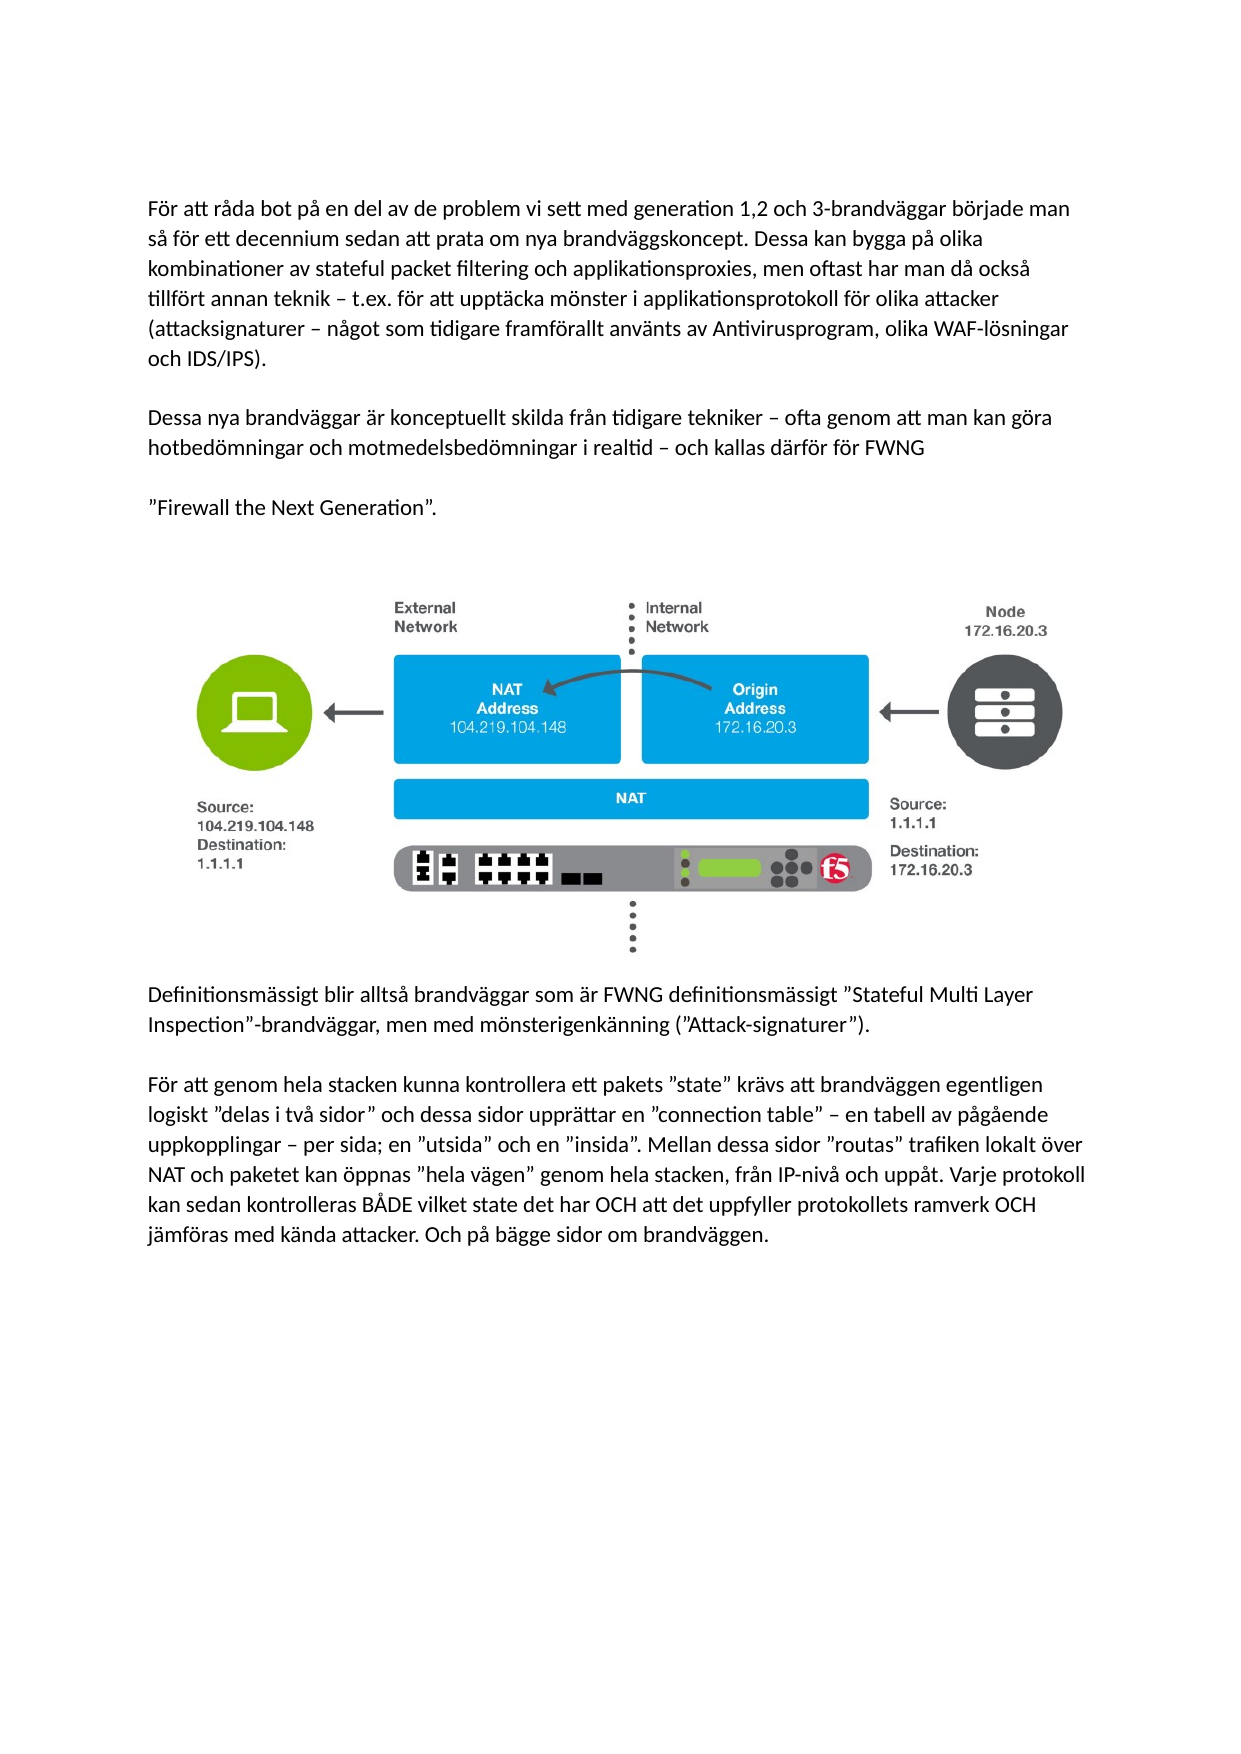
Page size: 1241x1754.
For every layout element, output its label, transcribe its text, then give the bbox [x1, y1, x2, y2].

list För att genom hela stacken kunna kontrollera ett pakets ”state” krävs att brandväggen egentligen logiskt ”delas i två sidor” och dessa sidor upprättar en ”connection table” – en tabell av pågående uppkopplingar – per sida; en ”utsida” och en ”insida”. Mellan dessa sidor ”routas” trafiken lokalt över NAT och paketet kan öppnas ”hela vägen” genom hela stacken, från IP-nivå och uppåt. Varje protokoll kan sedan kontrolleras BÅDE vilket state det har OCH att det uppfyller protokollets ramverk OCH jämföras med kända attacker. Och på bägge sidor om brandväggen. [148, 1070, 1093, 1248]
list Dessa nya brandväggar är konceptuellt skilda från tidigare tekniker – ofta genom att man kan göra hotbedömningar och motmedelsbedömningar i realtid – och kallas därför för FWNG [148, 403, 1093, 461]
list ”Firewall the Next Generation”. [148, 493, 1093, 521]
list För att råda bot på en del av de problem vi sett med generation 1,2 och 3-brandväggar började man så för ett decennium sedan att prata om nya brandväggskoncept. Dessa kan bygga på olika kombinationer av stateful packet filtering och applikationsproxies, men oftast har man då också tillfört annan teknik – t.ex. för att upptäcka mönster i applikationsprotokoll för olika attacker (attacksignaturer – något som tidigare framförallt använts av Antivirusprogram, olika WAF-lösningar och IDS/IPS). [148, 194, 1093, 372]
list Definitionsmässigt blir alltså brandväggar som är FWNG definitionsmässigt ”Stateful Multi Layer Inspection”-brandväggar, men med mönsterigenkänning (”Attack-signaturer”). [148, 981, 1093, 1038]
